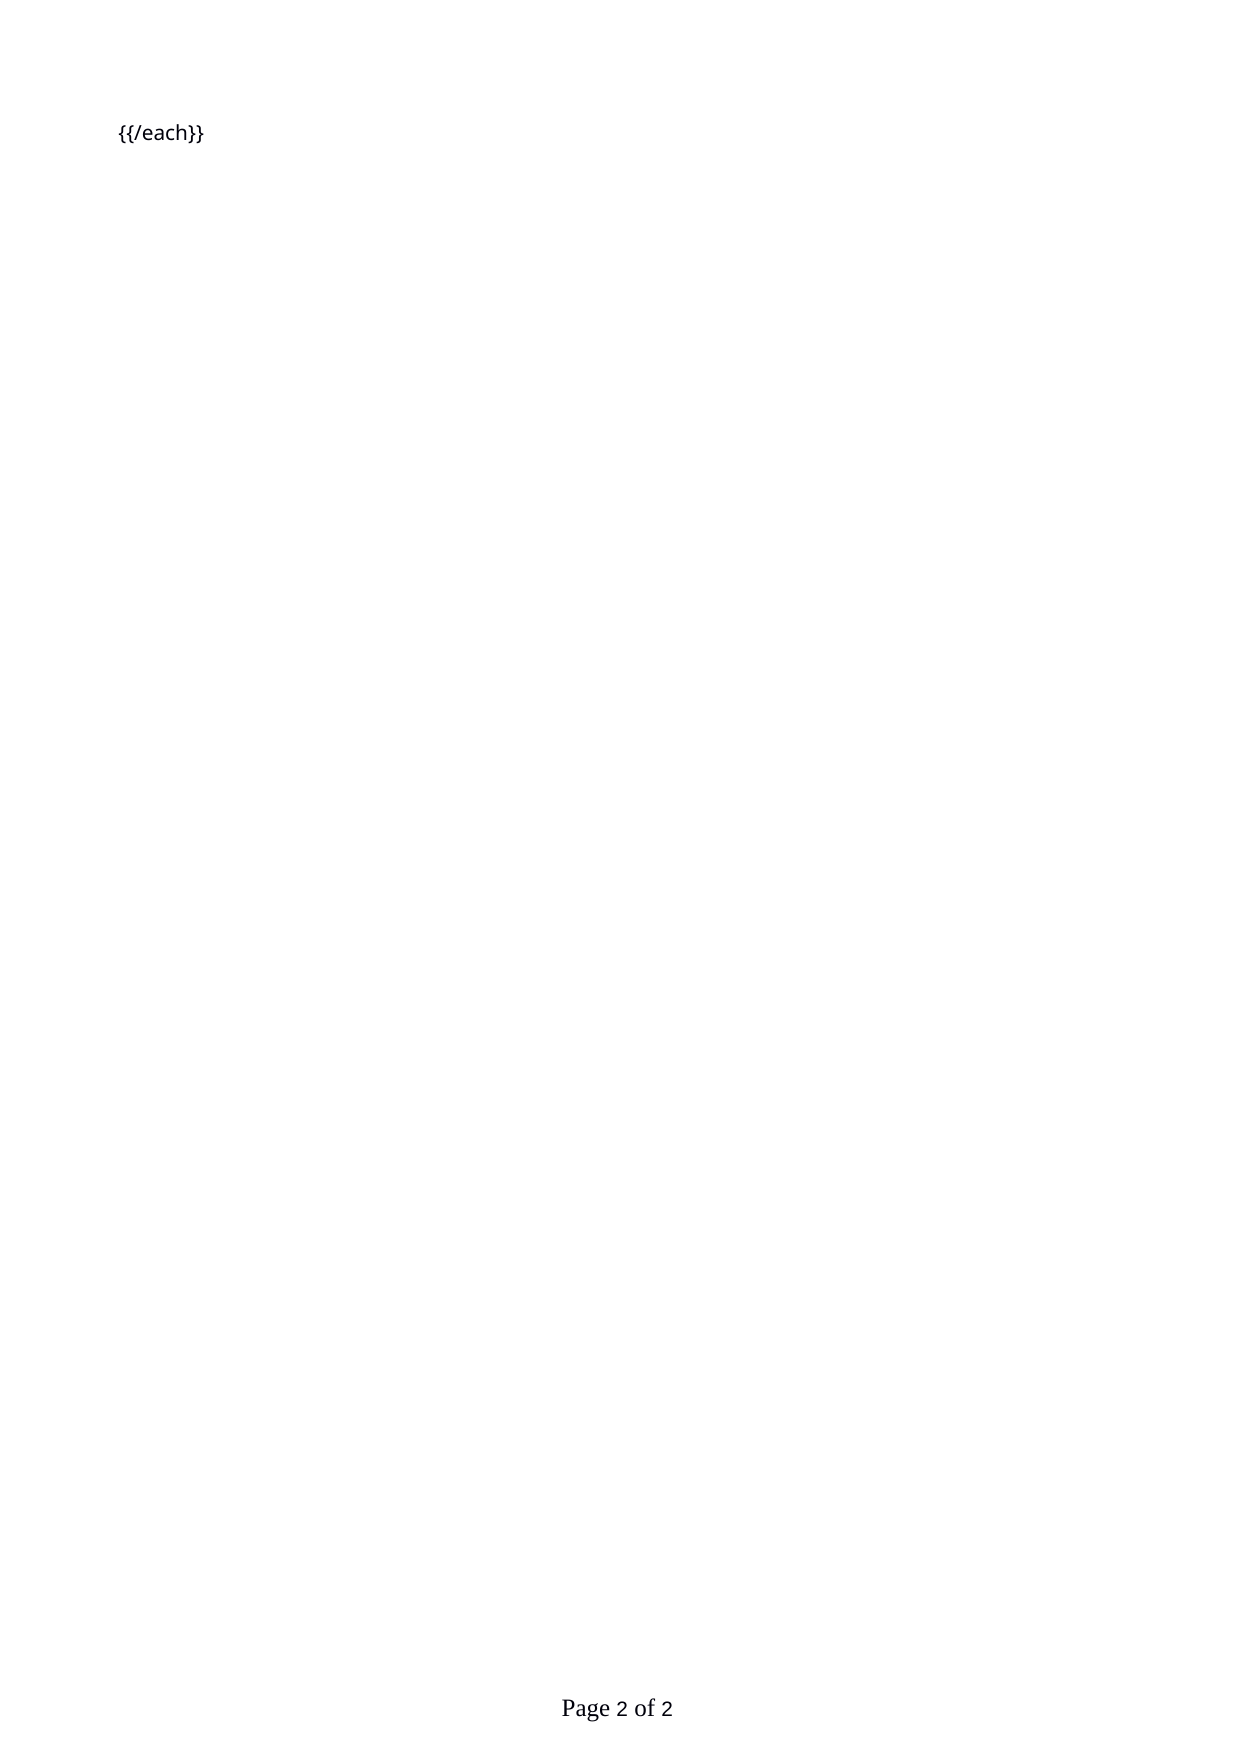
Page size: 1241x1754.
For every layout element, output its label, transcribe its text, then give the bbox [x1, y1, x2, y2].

text {{/each}} [118, 118, 1122, 147]
